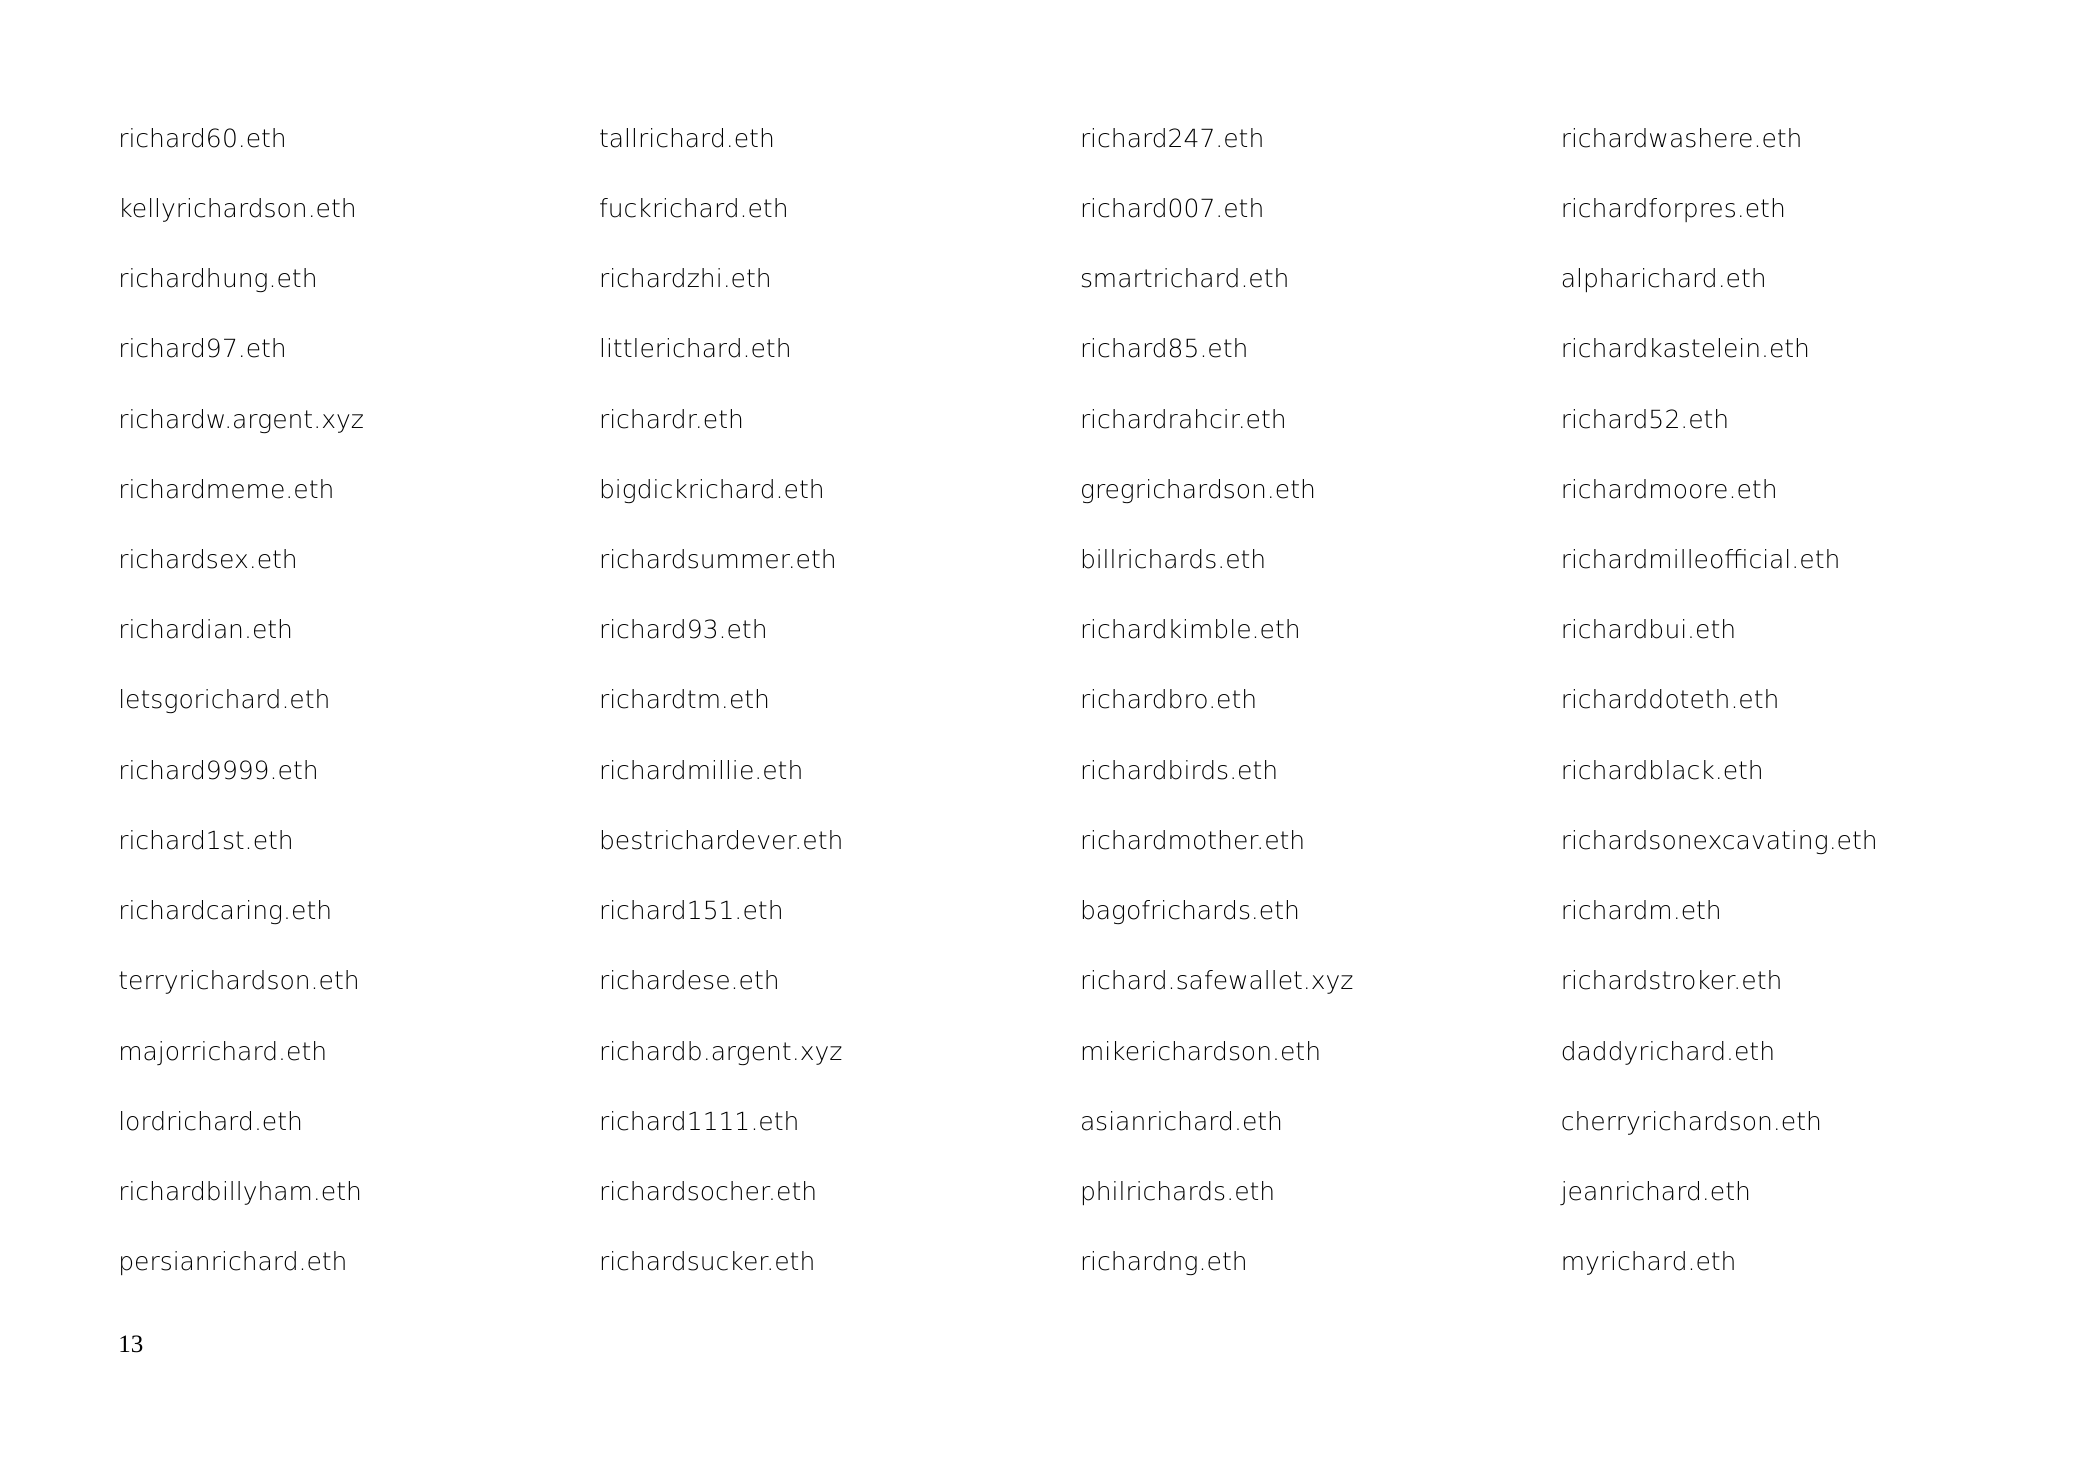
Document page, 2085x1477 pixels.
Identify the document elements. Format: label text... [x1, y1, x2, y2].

text richardbro.eth [1080, 686, 1486, 715]
text richard85.eth [1080, 335, 1486, 364]
text richard9999.eth [118, 756, 524, 785]
text richardstroker.eth [1561, 967, 1967, 996]
text richard52.eth [1561, 405, 1967, 434]
text fuckrichard.eth [599, 194, 1005, 223]
text richardsucker.eth [599, 1247, 1005, 1277]
text richardsummer.eth [599, 545, 1005, 574]
text richardcaring.eth [118, 896, 524, 926]
text asianrichard.eth [1080, 1107, 1486, 1136]
text richard60.eth [118, 124, 524, 153]
text persianrichard.eth [118, 1247, 524, 1277]
text philrichards.eth [1080, 1177, 1486, 1206]
text richardzhi.eth [599, 264, 1005, 294]
text richardhung.eth [118, 264, 524, 294]
text richardkastelein.eth [1561, 335, 1967, 364]
text richardbirds.eth [1080, 756, 1486, 785]
text richardkimble.eth [1080, 616, 1486, 645]
text richardwashere.eth [1561, 124, 1967, 153]
text littlerichard.eth [599, 335, 1005, 364]
text richardng.eth [1080, 1247, 1486, 1277]
text richardtm.eth [599, 686, 1005, 715]
text cherryrichardson.eth [1561, 1107, 1967, 1136]
text richard.safewallet.xyz [1080, 967, 1486, 996]
text richard151.eth [599, 896, 1005, 926]
text richard247.eth [1080, 124, 1486, 153]
text terryrichardson.eth [118, 967, 524, 996]
text richardb.argent.xyz [599, 1037, 1005, 1066]
text richarddoteth.eth [1561, 686, 1967, 715]
text majorrichard.eth [118, 1037, 524, 1066]
text richardr.eth [599, 405, 1005, 434]
text bigdickrichard.eth [599, 475, 1005, 504]
text richardbillyham.eth [118, 1177, 524, 1206]
text richardmother.eth [1080, 826, 1486, 855]
text richard007.eth [1080, 194, 1486, 223]
text richardrahcir.eth [1080, 405, 1486, 434]
text richardm.eth [1561, 896, 1967, 926]
text billrichards.eth [1080, 545, 1486, 574]
text alpharichard.eth [1561, 264, 1967, 294]
text bestrichardever.eth [599, 826, 1005, 855]
text letsgorichard.eth [118, 686, 524, 715]
text richard1111.eth [599, 1107, 1005, 1136]
text richardese.eth [599, 967, 1005, 996]
text richardforpres.eth [1561, 194, 1967, 223]
text kellyrichardson.eth [118, 194, 524, 223]
text tallrichard.eth [599, 124, 1005, 153]
text richardbui.eth [1561, 616, 1967, 645]
text richardmeme.eth [118, 475, 524, 504]
text richardsonexcavating.eth [1561, 826, 1967, 855]
text bagofrichards.eth [1080, 896, 1486, 926]
text richardsocher.eth [599, 1177, 1005, 1206]
text richardmoore.eth [1561, 475, 1967, 504]
text smartrichard.eth [1080, 264, 1486, 294]
text richard93.eth [599, 616, 1005, 645]
text richard97.eth [118, 335, 524, 364]
text richardian.eth [118, 616, 524, 645]
text mikerichardson.eth [1080, 1037, 1486, 1066]
text richardw.argent.xyz [118, 405, 524, 434]
text richard1st.eth [118, 826, 524, 855]
text richardsex.eth [118, 545, 524, 574]
text richardmilleofficial.eth [1561, 545, 1967, 574]
text daddyrichard.eth [1561, 1037, 1967, 1066]
text richardblack.eth [1561, 756, 1967, 785]
text myrichard.eth [1561, 1247, 1967, 1277]
text gregrichardson.eth [1080, 475, 1486, 504]
text jeanrichard.eth [1561, 1177, 1967, 1206]
text richardmillie.eth [599, 756, 1005, 785]
text lordrichard.eth [118, 1107, 524, 1136]
